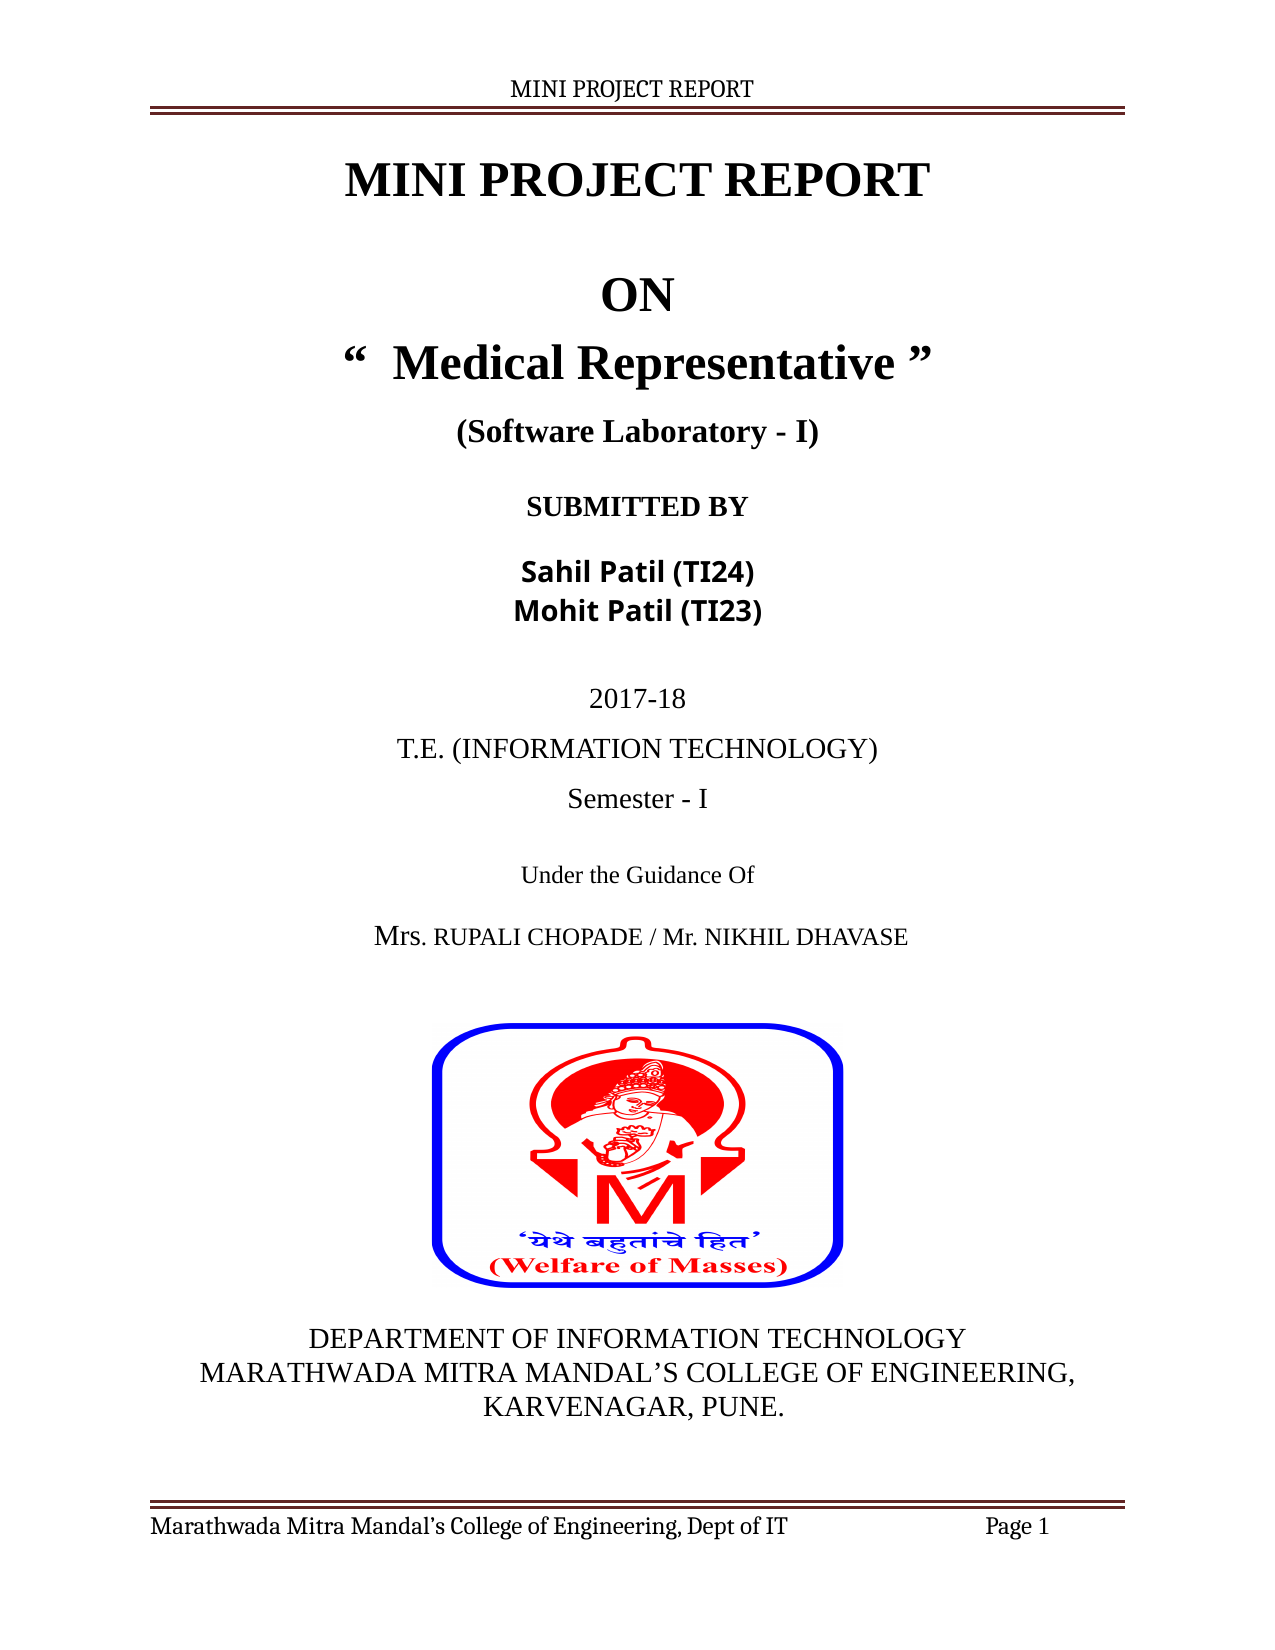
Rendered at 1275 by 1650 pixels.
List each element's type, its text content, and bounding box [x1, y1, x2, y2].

text Mohit Patil (TI23) [150, 591, 1125, 630]
text T.E. (INFORMATION TECHNOLOGY) [150, 731, 1125, 764]
text Semester - I [150, 781, 1125, 815]
picture [431, 1023, 844, 1288]
text DEPARTMENT OF INFORMATION TECHNOLOGY [150, 1322, 1125, 1355]
text Under the Guidance Of [150, 860, 1125, 889]
text MARATHWADA MITRA MANDAL’S COLLEGE OF ENGINEERING, KARVENAGAR, PUNE. [150, 1355, 1125, 1422]
subtitle (Software Laboratory - I) [150, 411, 1125, 449]
text ON [150, 265, 1125, 322]
text Sahil Patil (TI24) [150, 551, 1125, 591]
text Mrs. RUPALI CHOPADE / Mr. NIKHIL DHAVASE [150, 918, 1125, 951]
text SUBMITTED BY [150, 489, 1125, 522]
text MINI PROJECT REPORT [150, 150, 1125, 207]
subtitle “ Medical Representative ” [150, 333, 1125, 390]
text 2017-18 [150, 681, 1125, 714]
